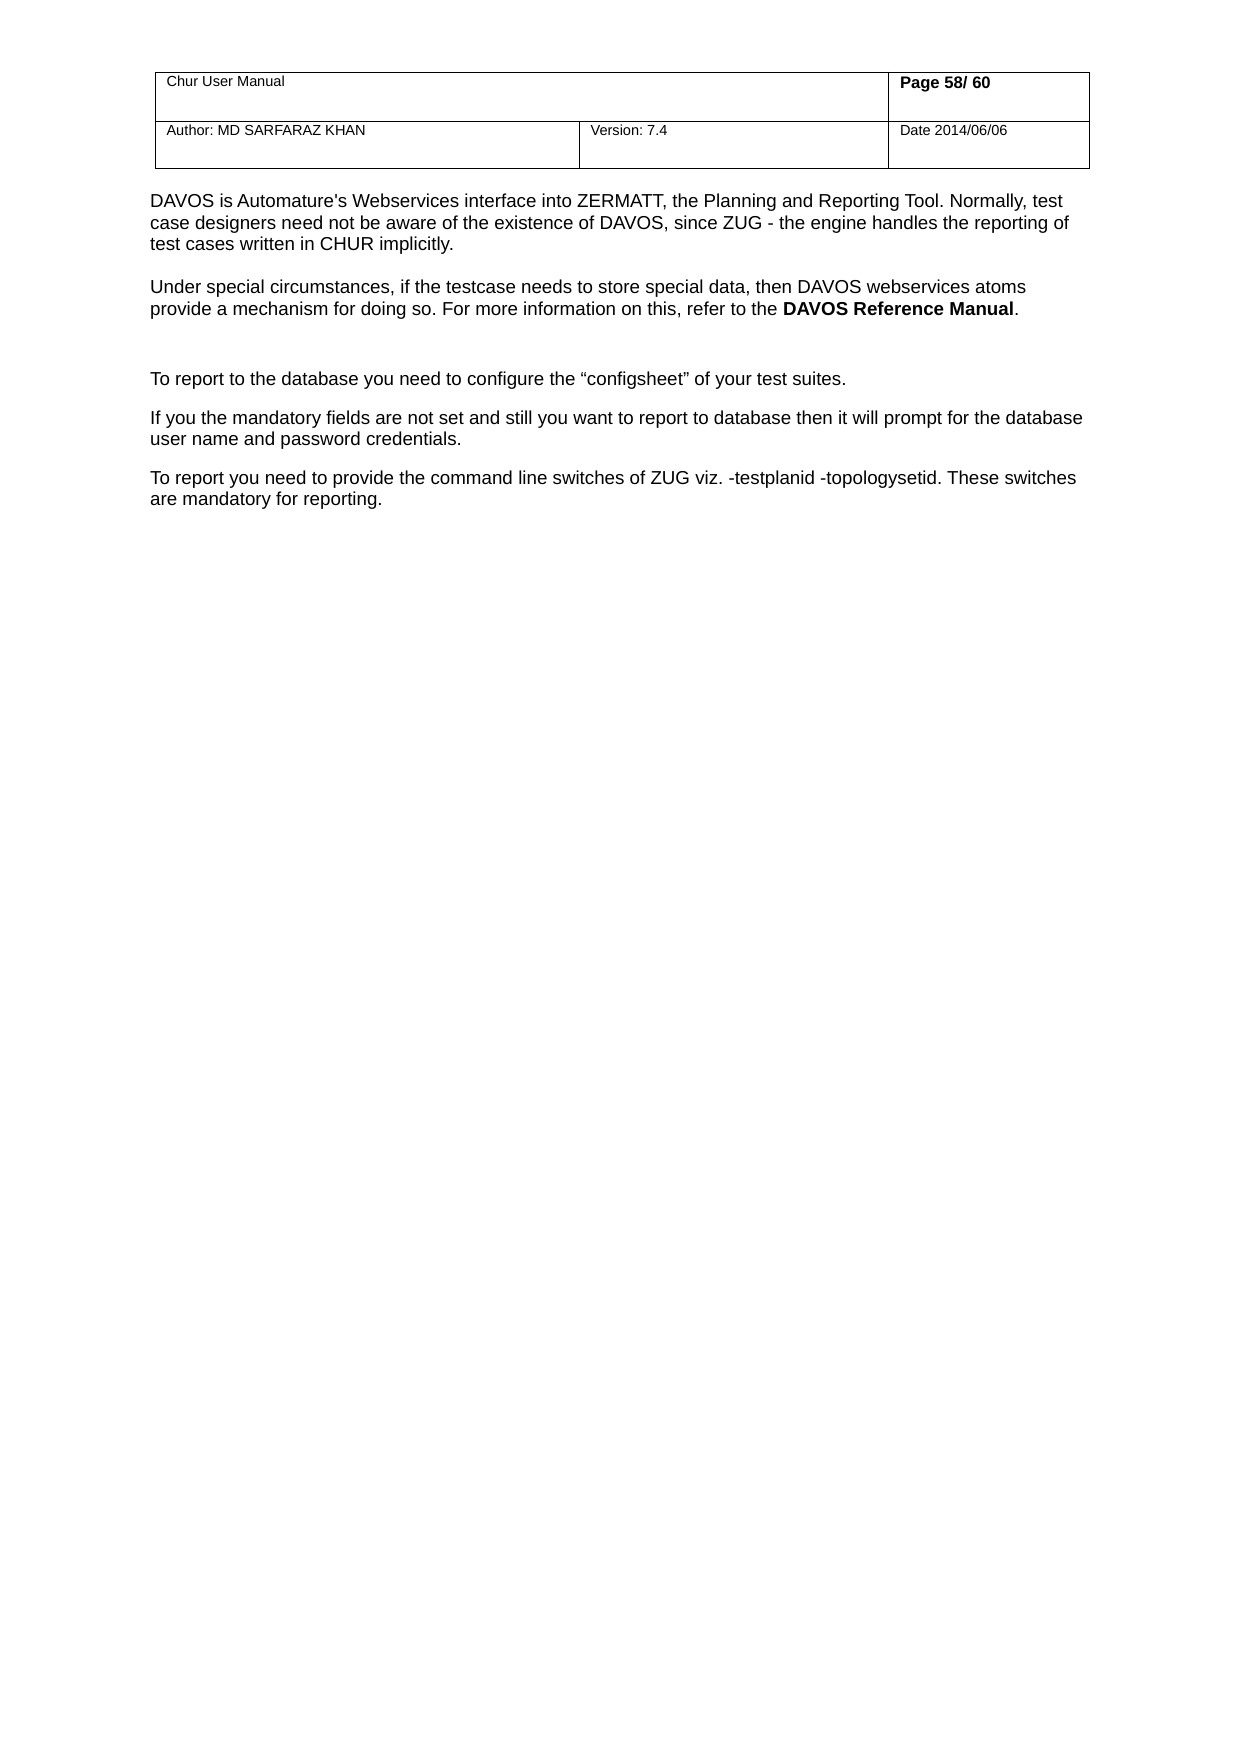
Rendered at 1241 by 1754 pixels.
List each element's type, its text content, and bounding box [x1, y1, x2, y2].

text To report to the database you need to configure the “configsheet” of your test suites. [150, 368, 1090, 390]
text If you the mandatory fields are not set and still you want to report to database then it will prompt for the database user name and password credentials. [150, 407, 1090, 450]
text To report you need to provide the command line switches of ZUG viz. -testplanid -topologysetid. These switches are mandatory for reporting. [150, 467, 1090, 510]
text Under special circumstances, if the testcase needs to store special data, then DAVOS webservices atoms provide a mechanism for doing so. For more information on this, refer to the DAVOS Reference Manual. [150, 276, 1090, 319]
text DAVOS is Automature's Webservices interface into ZERMATT, the Planning and Reporting Tool. Normally, test case designers need not be aware of the existence of DAVOS, since ZUG - the engine handles the reporting of test cases written in CHUR implicitly. [150, 190, 1090, 255]
